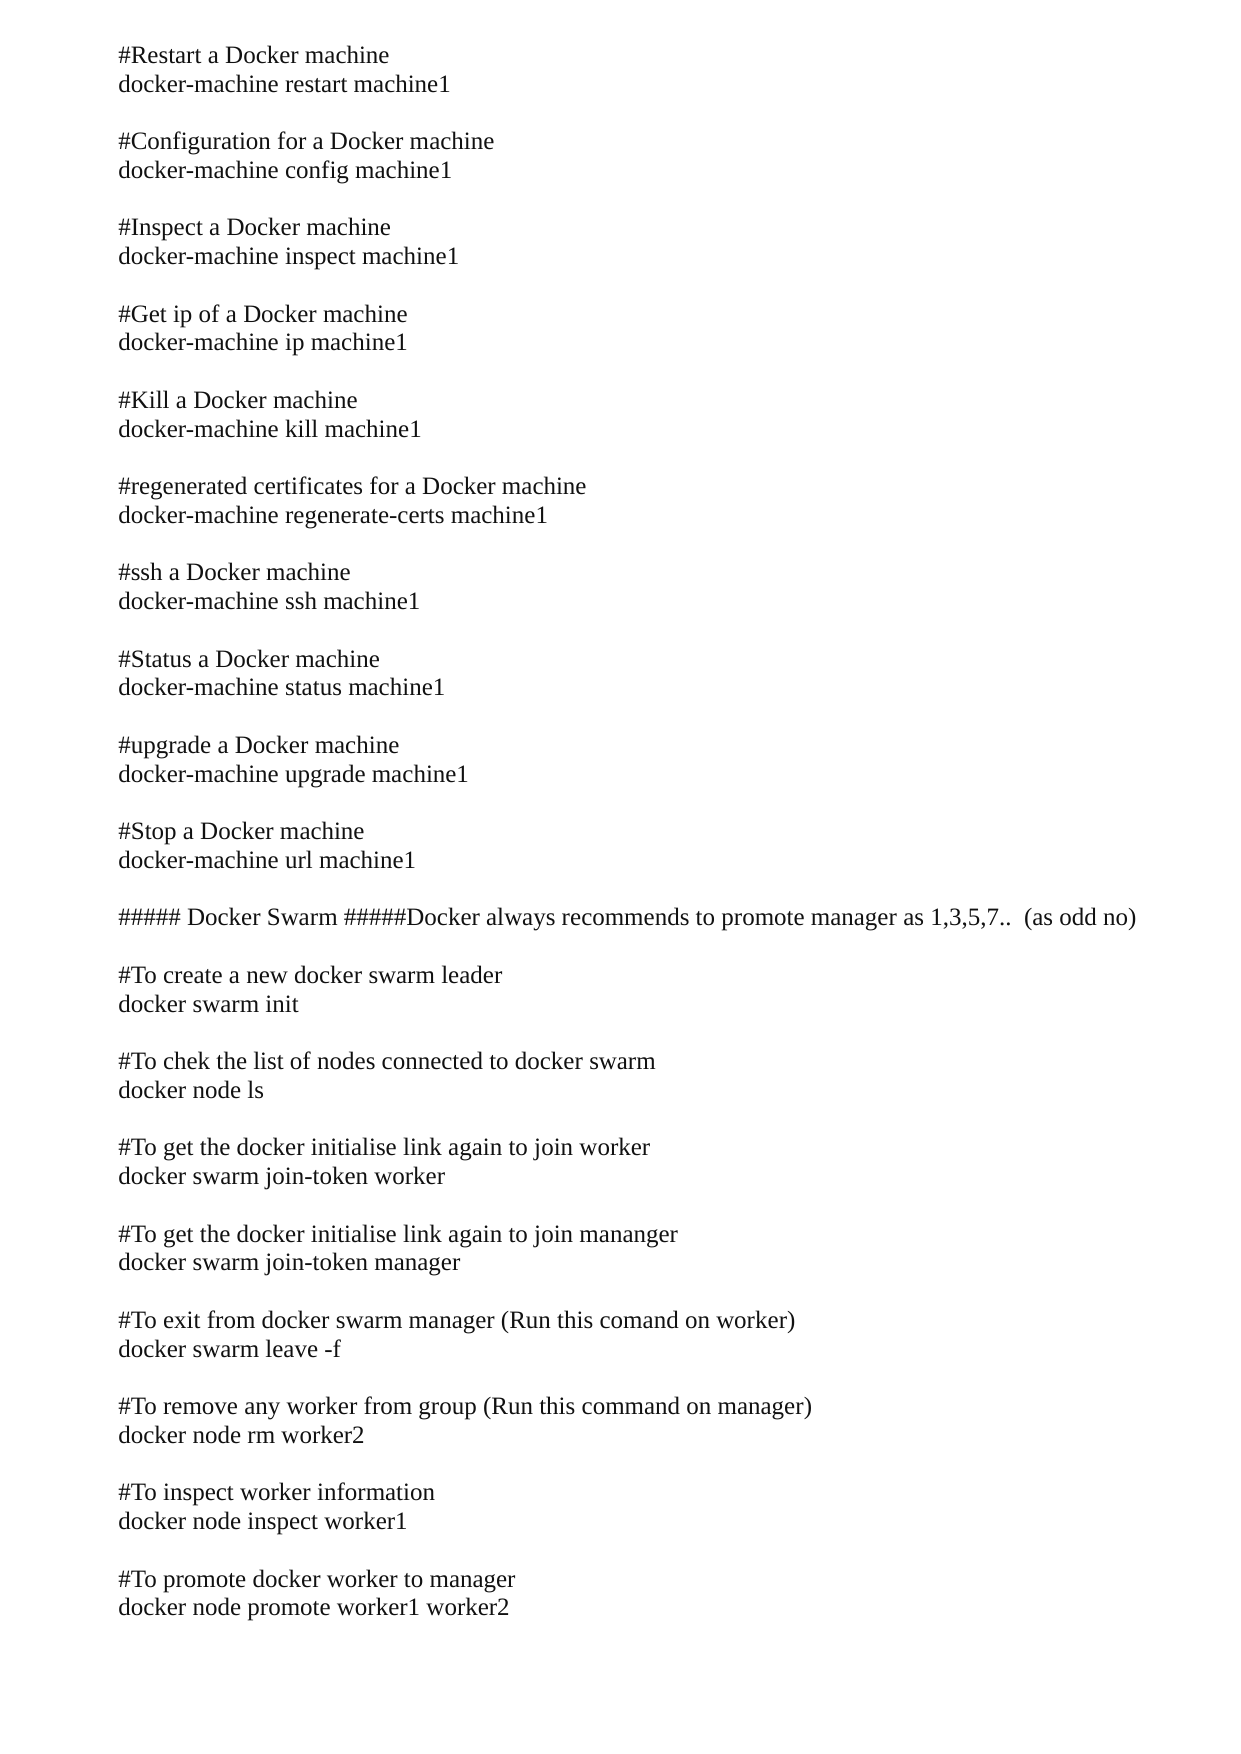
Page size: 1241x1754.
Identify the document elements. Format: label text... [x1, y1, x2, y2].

text #To inspect worker information [118, 1477, 1229, 1506]
text docker-machine restart machine1 [118, 69, 1229, 97]
text docker-machine inspect machine1 [118, 241, 1229, 270]
text docker-machine kill machine1 [118, 414, 1229, 442]
text #regenerated certificates for a Docker machine [118, 471, 1229, 500]
text docker swarm init [118, 989, 1229, 1017]
text #Kill a Docker machine [118, 385, 1229, 414]
text docker node rm worker2 [118, 1420, 1229, 1449]
text #To promote docker worker to manager [118, 1564, 1229, 1592]
text #To create a new docker swarm leader [118, 960, 1229, 989]
text docker-machine ssh machine1 [118, 586, 1229, 615]
text docker node promote worker1 worker2 [118, 1592, 1229, 1621]
text docker swarm join-token worker [118, 1161, 1229, 1190]
text #ssh a Docker machine [118, 557, 1229, 586]
text #Configuration for a Docker machine [118, 126, 1229, 155]
text ##### Docker Swarm #####Docker always recommends to promote manager as 1,3,5,7.. (as odd no) [118, 902, 1229, 931]
text #upgrade a Docker machine [118, 730, 1229, 759]
text #Status a Docker machine [118, 644, 1229, 672]
text #To get the docker initialise link again to join mananger [118, 1219, 1229, 1247]
text #To get the docker initialise link again to join worker [118, 1132, 1229, 1161]
text #To exit from docker swarm manager (Run this comand on worker) [118, 1305, 1229, 1334]
text docker-machine status machine1 [118, 672, 1229, 701]
text docker swarm leave -f [118, 1334, 1229, 1362]
text docker swarm join-token manager [118, 1247, 1229, 1276]
text docker-machine regenerate-certs machine1 [118, 500, 1229, 529]
text #Restart a Docker machine [118, 40, 1229, 69]
text docker-machine config machine1 [118, 155, 1229, 184]
text docker-machine upgrade machine1 [118, 759, 1229, 787]
text docker node ls [118, 1075, 1229, 1104]
text docker node inspect worker1 [118, 1506, 1229, 1535]
text #Get ip of a Docker machine [118, 299, 1229, 327]
text #To chek the list of nodes connected to docker swarm [118, 1046, 1229, 1075]
text docker-machine url machine1 [118, 845, 1229, 874]
text #Inspect a Docker machine [118, 212, 1229, 241]
text docker-machine ip machine1 [118, 327, 1229, 356]
text #To remove any worker from group (Run this command on manager) [118, 1391, 1229, 1420]
text #Stop a Docker machine [118, 816, 1229, 845]
